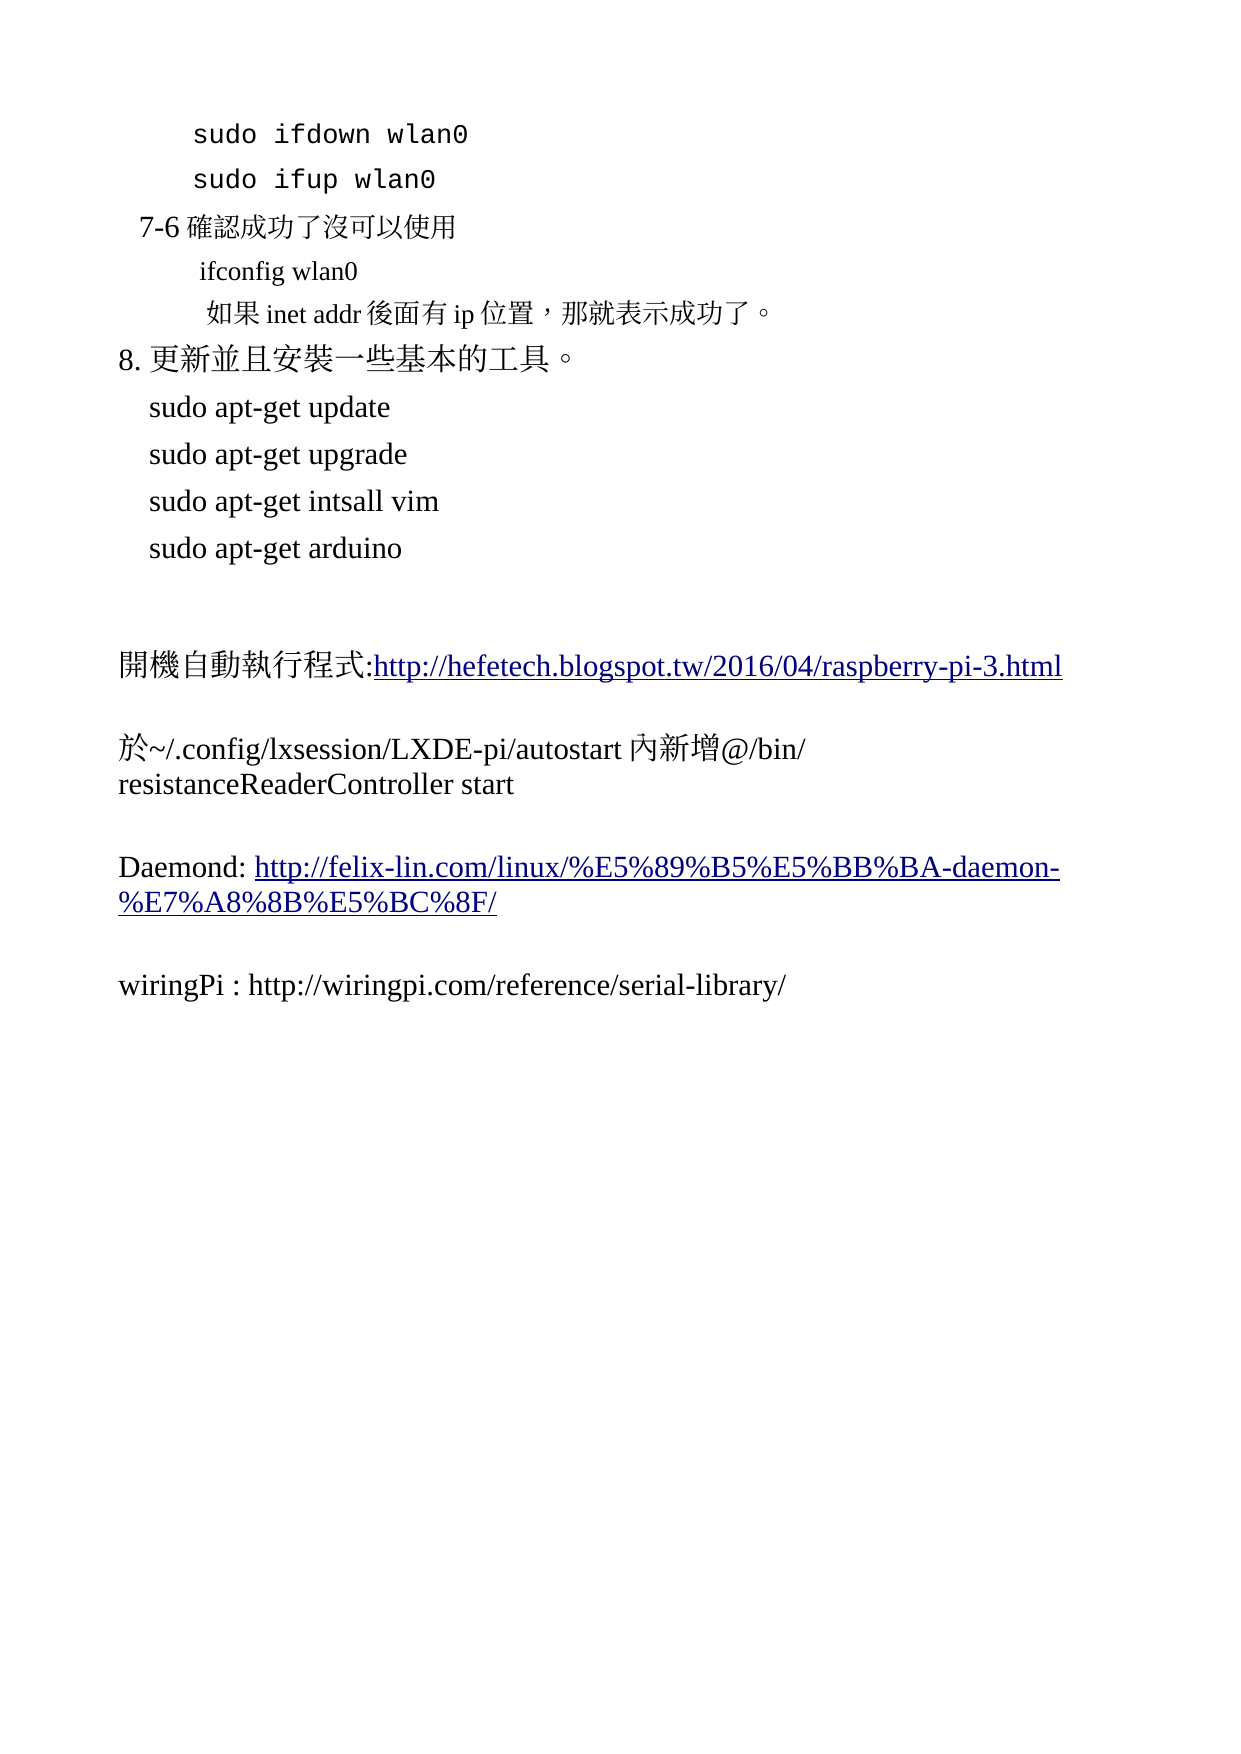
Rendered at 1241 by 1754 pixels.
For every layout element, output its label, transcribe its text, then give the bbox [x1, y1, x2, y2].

text 7-6 確認成功了沒可以使用 [118, 208, 1122, 244]
text ifconfig wlan0 [118, 256, 1122, 287]
text wiringPi : http://wiringpi.com/reference/serial-library/ [118, 966, 1122, 1002]
text sudo ifdown wlan0 [118, 118, 1122, 152]
text sudo apt-get arduino [118, 530, 1122, 565]
text 8. 更新並且安裝一些基本的工具。 [118, 341, 1122, 377]
text 於~/.config/lxsession/LXDE-pi/autostart內新增@/bin/resistanceReaderController start [118, 730, 1122, 801]
text 如果inet addr後面有ip位置，那就表示成功了。 [118, 298, 1122, 329]
text Daemond: http://felix-lin.com/linux/%E5%89%B5%E5%BB%BA-daemon-%E7%A8%8B%E5%BC%8F/ [118, 848, 1122, 919]
text 開機自動執行程式:http://hefetech.blogspot.tw/2016/04/raspberry-pi-3.html [118, 648, 1122, 683]
text sudo ifup wlan0 [118, 163, 1122, 197]
text sudo apt-get intsall vim [118, 483, 1122, 518]
text sudo apt-get upgrade [118, 436, 1122, 471]
text sudo apt-get update [118, 388, 1122, 424]
